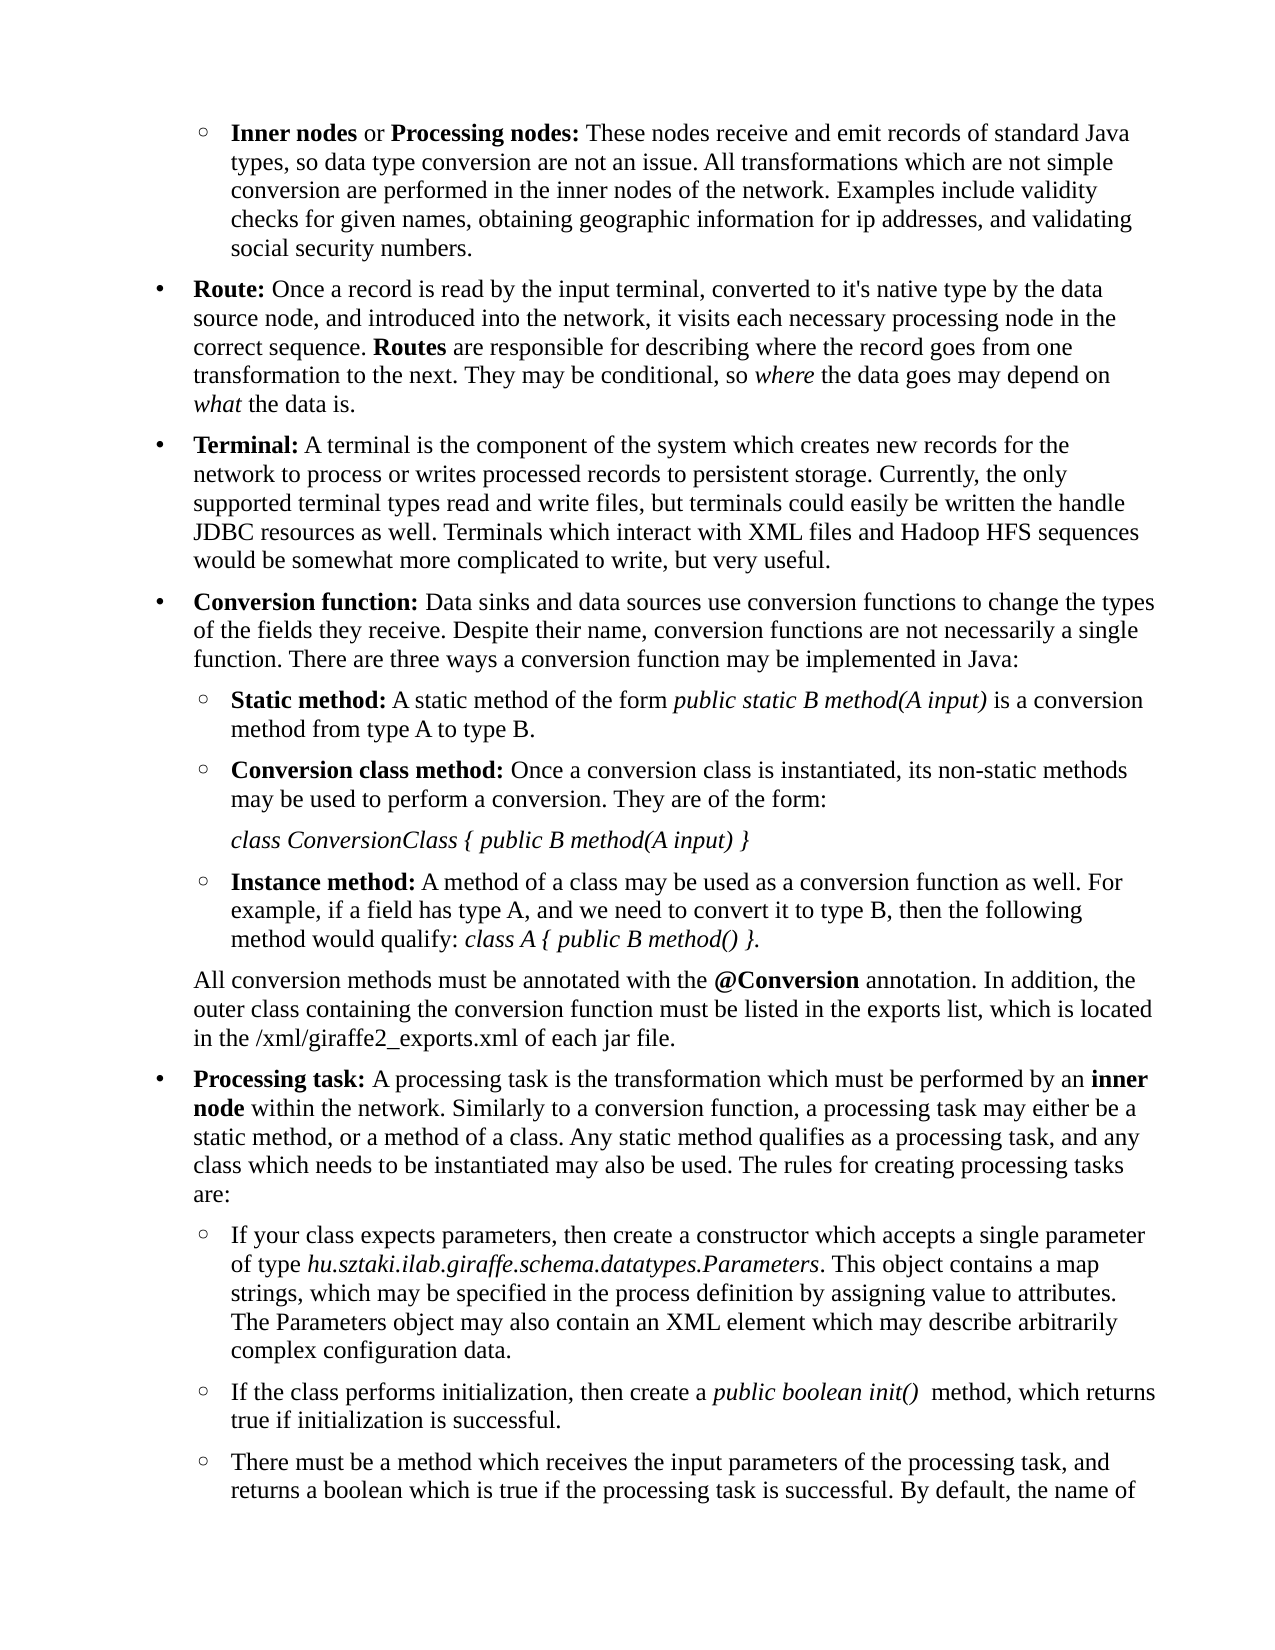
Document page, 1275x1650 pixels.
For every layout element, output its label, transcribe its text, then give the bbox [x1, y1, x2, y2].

list Route: Once a record is read by the input terminal, converted to it's native type by the data source node, and introduced into the network, it visits each necessary processing node in the correct sequence. Routes are responsible for describing where the record goes from one transformation to the next. They may be conditional, so where the data goes may depend on what the data is. [156, 274, 1157, 418]
list There must be a method which receives the input parameters of the processing task, and returns a boolean which is true if the processing task is successful. By default, the name of [193, 1447, 1157, 1504]
list Instance method: A method of a class may be used as a conversion function as well. For example, if a field has type A, and we need to convert it to type B, then the following method would qualify: class A { public B method() }. [193, 867, 1157, 953]
list Conversion class method: Once a conversion class is instantiated, its non-static methods may be used to perform a conversion. They are of the form: [193, 756, 1157, 813]
list class ConversionClass { public B method(A input) } [193, 826, 1157, 854]
list If the class performs initialization, then create a public boolean init() method, which returns true if initialization is successful. [193, 1377, 1157, 1434]
list Static method: A static method of the form public static B method(A input) is a conversion method from type A to type B. [193, 686, 1157, 743]
list Processing task: A processing task is the transformation which must be performed by an inner node within the network. Similarly to a conversion function, a processing task may either be a static method, or a method of a class. Any static method qualifies as a processing task, and any class which needs to be instantiated may also be used. The rules for creating processing tasks are: [156, 1064, 1157, 1208]
list Inner nodes or Processing nodes: These nodes receive and emit records of standard Java types, so data type conversion are not an issue. All transformations which are not simple conversion are performed in the inner nodes of the network. Examples include validity checks for given names, obtaining geographic information for ip addresses, and validating social security numbers. [193, 118, 1157, 262]
list If your class expects parameters, then create a constructor which accepts a single parameter of type hu.sztaki.ilab.giraffe.schema.datatypes.Parameters. This object contains a map strings, which may be specified in the process definition by assigning value to attributes. The Parameters object may also contain an XML element which may describe arbitrarily complex configuration data. [193, 1221, 1157, 1364]
list Terminal: A terminal is the component of the system which creates new records for the network to process or writes processed records to persistent storage. Currently, the only supported terminal types read and write files, but terminals could easily be written the handle JDBC resources as well. Terminals which interact with XML files and Hadoop HFS sequences would be somewhat more complicated to write, but very useful. [156, 431, 1157, 574]
list Conversion function: Data sinks and data sources use conversion functions to change the types of the fields they receive. Despite their name, conversion functions are not necessarily a single function. There are three ways a conversion function may be implemented in Java: [156, 587, 1157, 673]
list All conversion methods must be annotated with the @Conversion annotation. In addition, the outer class containing the conversion function must be listed in the exports list, which is located in the /xml/giraffe2_exports.xml of each jar file. [156, 966, 1157, 1052]
